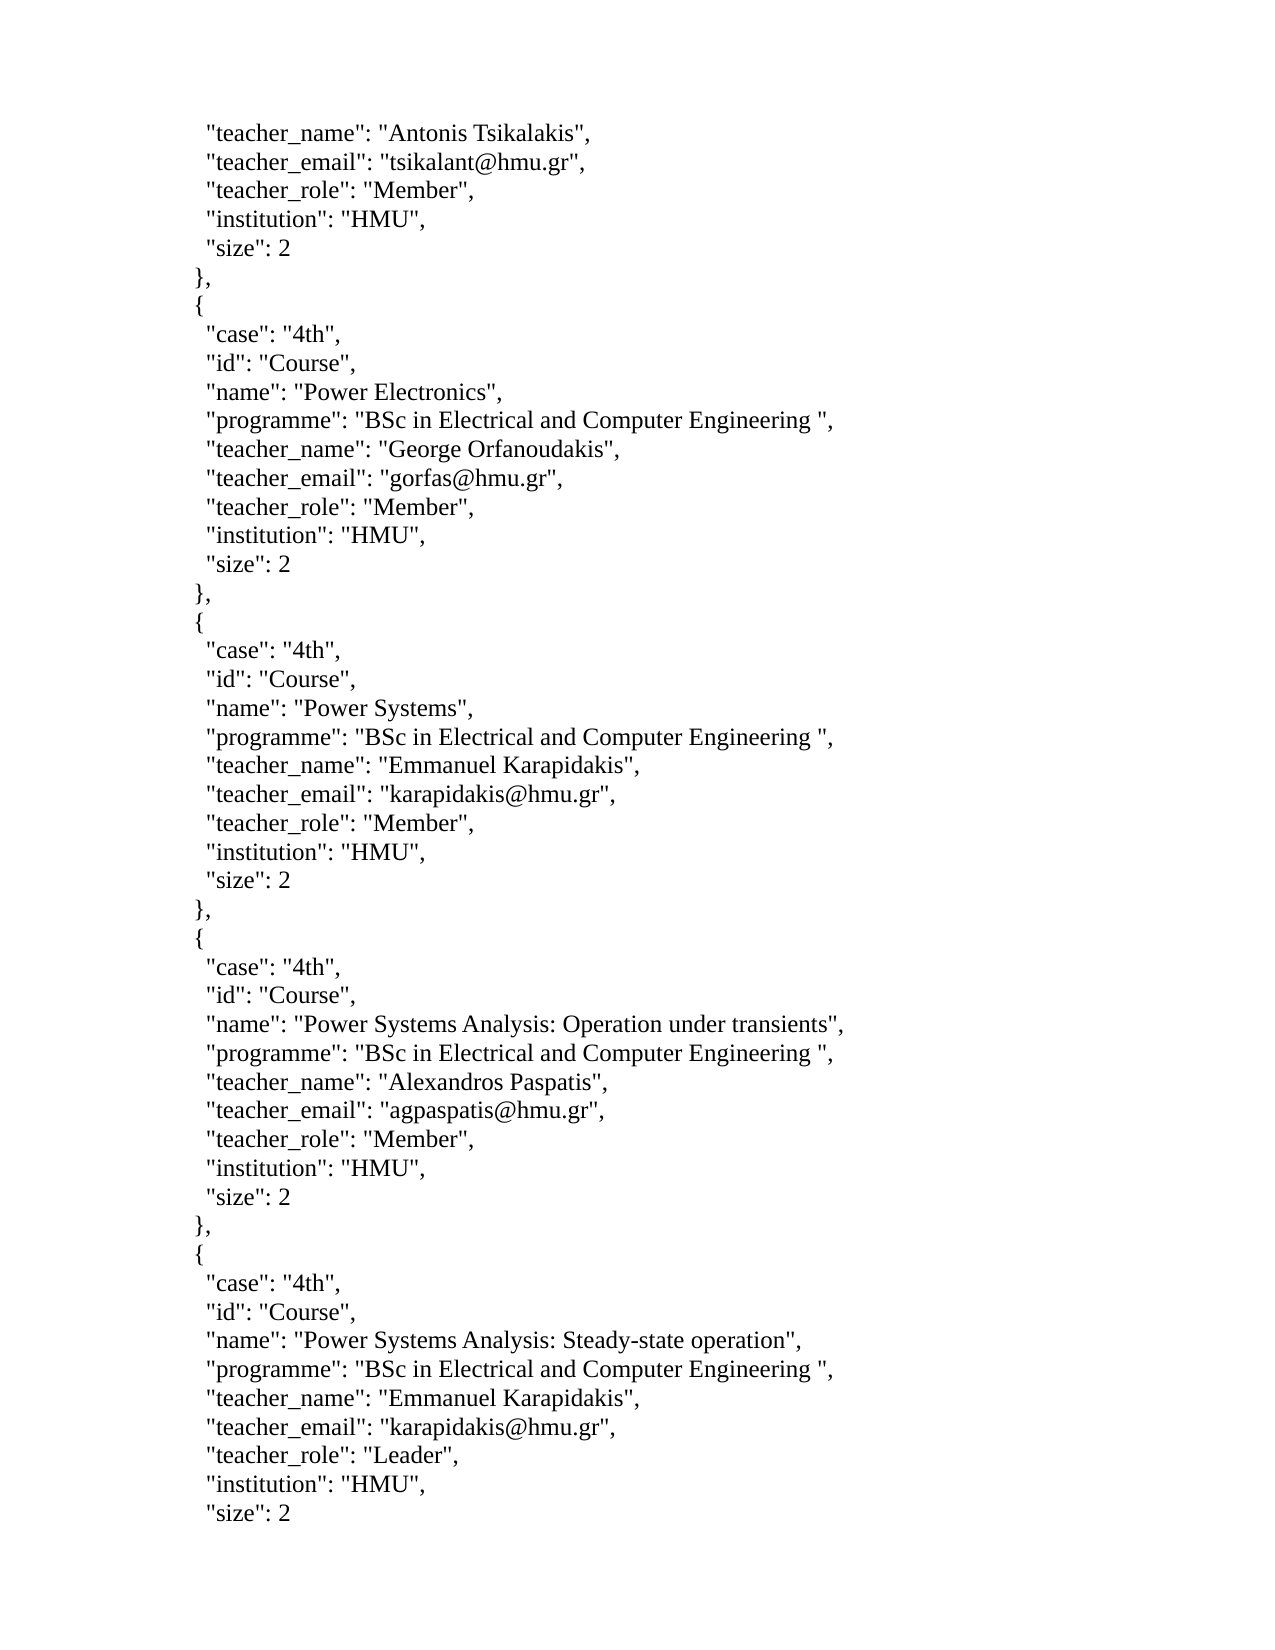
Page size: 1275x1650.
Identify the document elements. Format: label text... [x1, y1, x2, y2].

text "teacher_role": "Leader", [118, 1441, 1157, 1469]
text "teacher_name": "Emmanuel Karapidakis", [118, 751, 1157, 779]
text { [118, 1239, 1157, 1268]
text }, [118, 578, 1157, 607]
text "programme": "BSc in Electrical and Computer Engineering ", [118, 1038, 1157, 1067]
text { [118, 291, 1157, 319]
text "size": 2 [118, 233, 1157, 262]
text "id": "Course", [118, 348, 1157, 377]
text "teacher_email": "gorfas@hmu.gr", [118, 463, 1157, 492]
text "id": "Course", [118, 664, 1157, 693]
text "teacher_email": "tsikalant@hmu.gr", [118, 147, 1157, 176]
text { [118, 607, 1157, 636]
text "name": "Power Electronics", [118, 377, 1157, 406]
text "teacher_role": "Member", [118, 492, 1157, 521]
text }, [118, 1211, 1157, 1239]
text "teacher_name": "Antonis Tsikalakis", [118, 118, 1157, 147]
text "size": 2 [118, 866, 1157, 894]
text "case": "4th", [118, 1268, 1157, 1297]
text "id": "Course", [118, 1297, 1157, 1326]
text "teacher_email": "karapidakis@hmu.gr", [118, 1412, 1157, 1441]
text "name": "Power Systems Analysis: Steady-state operation", [118, 1326, 1157, 1354]
text "programme": "BSc in Electrical and Computer Engineering ", [118, 722, 1157, 751]
text }, [118, 262, 1157, 291]
text "name": "Power Systems", [118, 693, 1157, 722]
text "teacher_role": "Member", [118, 1124, 1157, 1153]
text "institution": "HMU", [118, 204, 1157, 233]
text "institution": "HMU", [118, 837, 1157, 866]
text "institution": "HMU", [118, 1153, 1157, 1182]
text "institution": "HMU", [118, 521, 1157, 549]
text "teacher_role": "Member", [118, 808, 1157, 837]
text }, [118, 894, 1157, 923]
text "case": "4th", [118, 636, 1157, 664]
text "case": "4th", [118, 319, 1157, 348]
text "size": 2 [118, 549, 1157, 578]
text "programme": "BSc in Electrical and Computer Engineering ", [118, 406, 1157, 434]
text "teacher_name": "George Orfanoudakis", [118, 434, 1157, 463]
text "teacher_email": "agpaspatis@hmu.gr", [118, 1096, 1157, 1124]
text "case": "4th", [118, 952, 1157, 981]
text "teacher_role": "Member", [118, 176, 1157, 204]
text "id": "Course", [118, 981, 1157, 1009]
text "teacher_email": "karapidakis@hmu.gr", [118, 779, 1157, 808]
text "name": "Power Systems Analysis: Operation under transients", [118, 1009, 1157, 1038]
text "teacher_name": "Alexandros Paspatis", [118, 1067, 1157, 1096]
text { [118, 923, 1157, 952]
text "programme": "BSc in Electrical and Computer Engineering ", [118, 1354, 1157, 1383]
text "size": 2 [118, 1182, 1157, 1211]
text "size": 2 [118, 1498, 1157, 1527]
text "teacher_name": "Emmanuel Karapidakis", [118, 1383, 1157, 1412]
text "institution": "HMU", [118, 1469, 1157, 1498]
